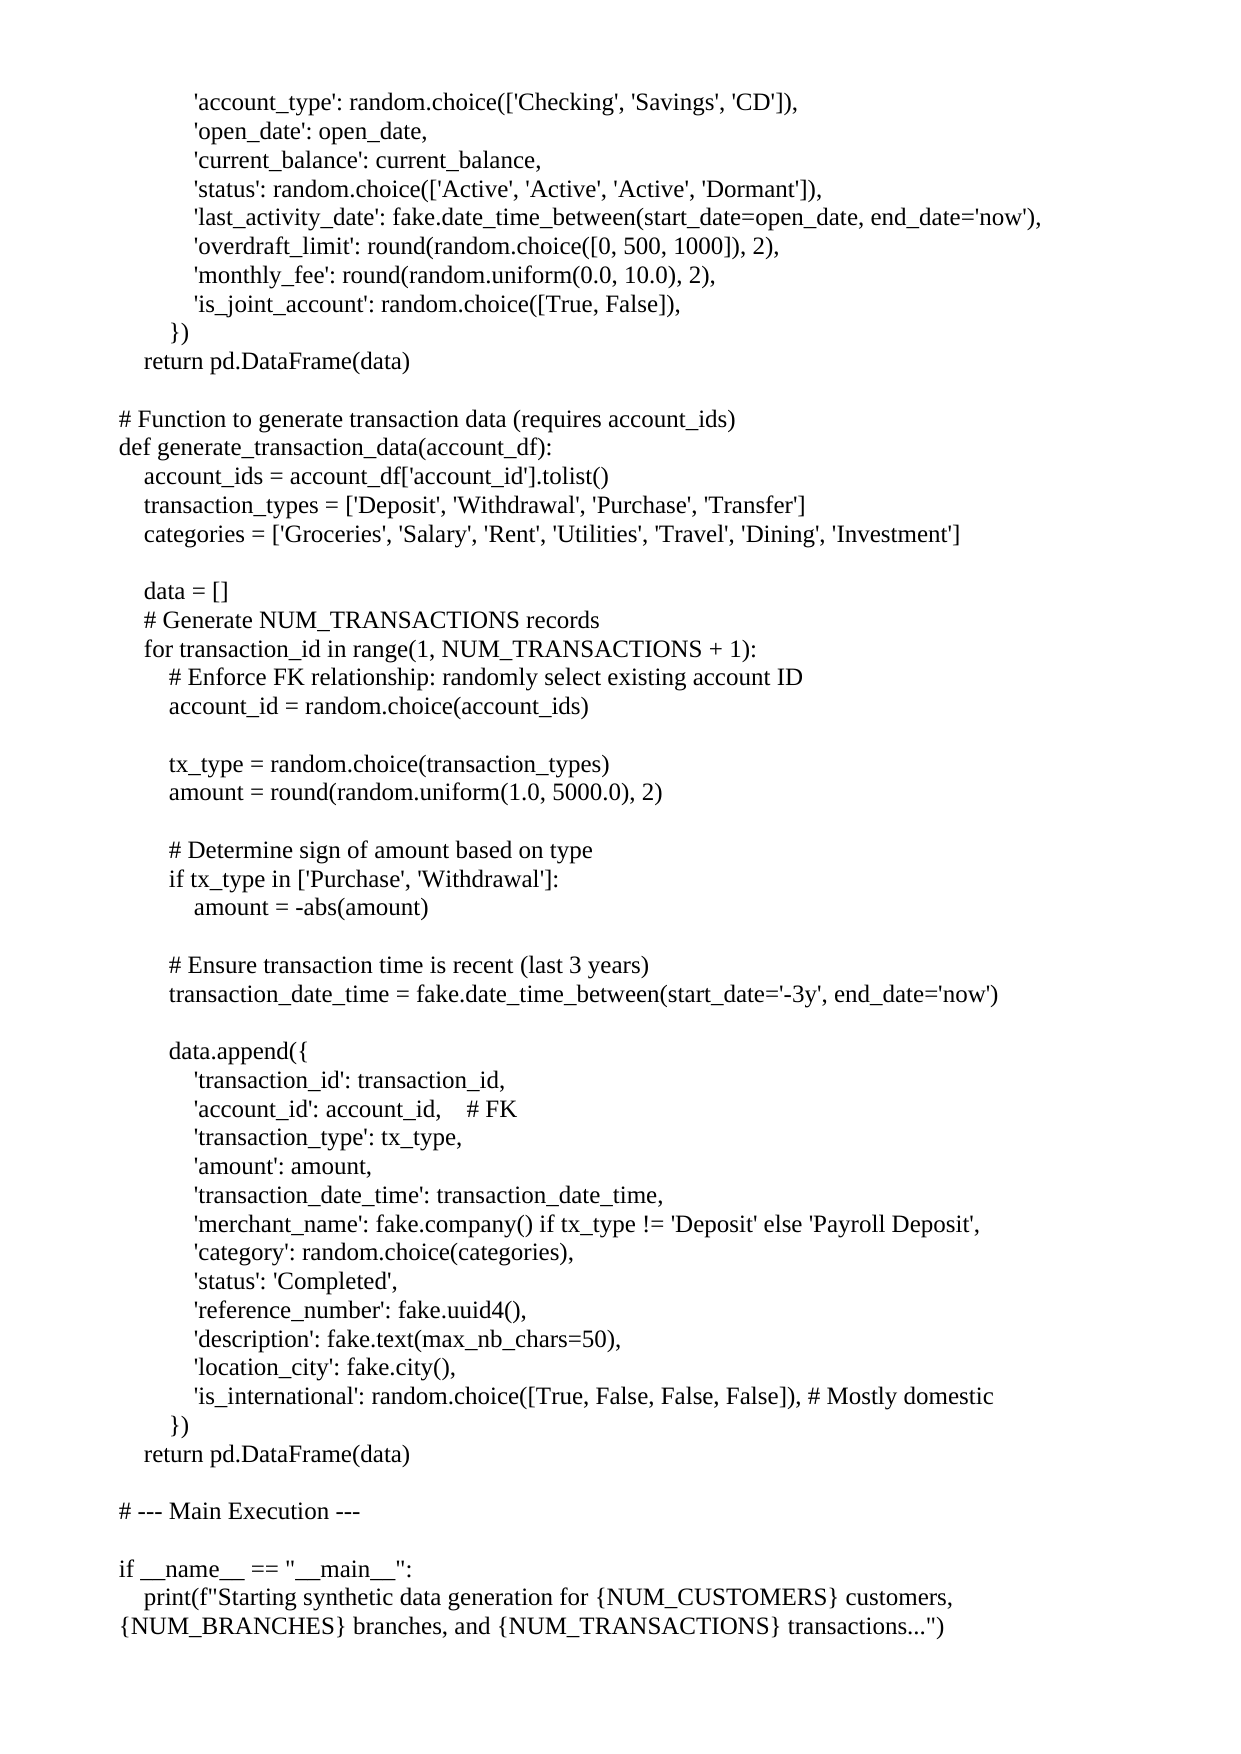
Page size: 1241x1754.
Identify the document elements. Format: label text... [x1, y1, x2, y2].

text }) [119, 317, 1121, 346]
text 'is_international': random.choice([True, False, False, False]), # Mostly domestic [119, 1381, 1121, 1410]
text 'category': random.choice(categories), [119, 1237, 1121, 1266]
text def generate_transaction_data(account_df): [119, 432, 1121, 461]
text transaction_types = ['Deposit', 'Withdrawal', 'Purchase', 'Transfer'] [119, 490, 1121, 519]
text 'is_joint_account': random.choice([True, False]), [119, 289, 1121, 317]
text 'overdraft_limit': round(random.choice([0, 500, 1000]), 2), [119, 231, 1121, 260]
text account_id = random.choice(account_ids) [119, 691, 1121, 720]
text 'transaction_type': tx_type, [119, 1122, 1121, 1151]
text 'current_balance': current_balance, [119, 145, 1121, 174]
text transaction_date_time = fake.date_time_between(start_date='-3y', end_date='now') [119, 979, 1121, 1007]
text amount = -abs(amount) [119, 892, 1121, 921]
text # Generate NUM_TRANSACTIONS records [119, 605, 1121, 634]
text 'account_id': account_id, # FK [119, 1094, 1121, 1122]
text # Function to generate transaction data (requires account_ids) [119, 404, 1121, 432]
text # Enforce FK relationship: randomly select existing account ID [119, 662, 1121, 691]
text 'reference_number': fake.uuid4(), [119, 1295, 1121, 1324]
text 'location_city': fake.city(), [119, 1352, 1121, 1381]
text # Determine sign of amount based on type [119, 835, 1121, 864]
text 'status': 'Completed', [119, 1266, 1121, 1295]
text amount = round(random.uniform(1.0, 5000.0), 2) [119, 777, 1121, 806]
text 'last_activity_date': fake.date_time_between(start_date=open_date, end_date='now'), [119, 202, 1121, 231]
text categories = ['Groceries', 'Salary', 'Rent', 'Utilities', 'Travel', 'Dining', 'Investment'] [119, 519, 1121, 547]
text data = [] [119, 576, 1121, 605]
text account_ids = account_df['account_id'].tolist() [119, 461, 1121, 490]
text 'merchant_name': fake.company() if tx_type != 'Deposit' else 'Payroll Deposit', [119, 1209, 1121, 1237]
text 'account_type': random.choice(['Checking', 'Savings', 'CD']), [119, 87, 1121, 116]
text 'open_date': open_date, [119, 116, 1121, 145]
text }) [119, 1410, 1121, 1439]
text if tx_type in ['Purchase', 'Withdrawal']: [119, 864, 1121, 892]
text 'status': random.choice(['Active', 'Active', 'Active', 'Dormant']), [119, 174, 1121, 202]
text if __name__ == "__main__": [119, 1554, 1121, 1582]
text tx_type = random.choice(transaction_types) [119, 749, 1121, 777]
text 'description': fake.text(max_nb_chars=50), [119, 1324, 1121, 1352]
text print(f"Starting synthetic data generation for {NUM_CUSTOMERS} customers, {NUM_BRANCHES} branches, and {NUM_TRANSACTIONS} transactions...") [119, 1582, 1121, 1640]
text 'transaction_id': transaction_id, [119, 1065, 1121, 1094]
text data.append({ [119, 1036, 1121, 1065]
text 'amount': amount, [119, 1151, 1121, 1180]
text for transaction_id in range(1, NUM_TRANSACTIONS + 1): [119, 634, 1121, 662]
text return pd.DataFrame(data) [119, 346, 1121, 375]
text # --- Main Execution --- [119, 1496, 1121, 1525]
text 'monthly_fee': round(random.uniform(0.0, 10.0), 2), [119, 260, 1121, 289]
text 'transaction_date_time': transaction_date_time, [119, 1180, 1121, 1209]
text # Ensure transaction time is recent (last 3 years) [119, 950, 1121, 979]
text return pd.DataFrame(data) [119, 1439, 1121, 1467]
